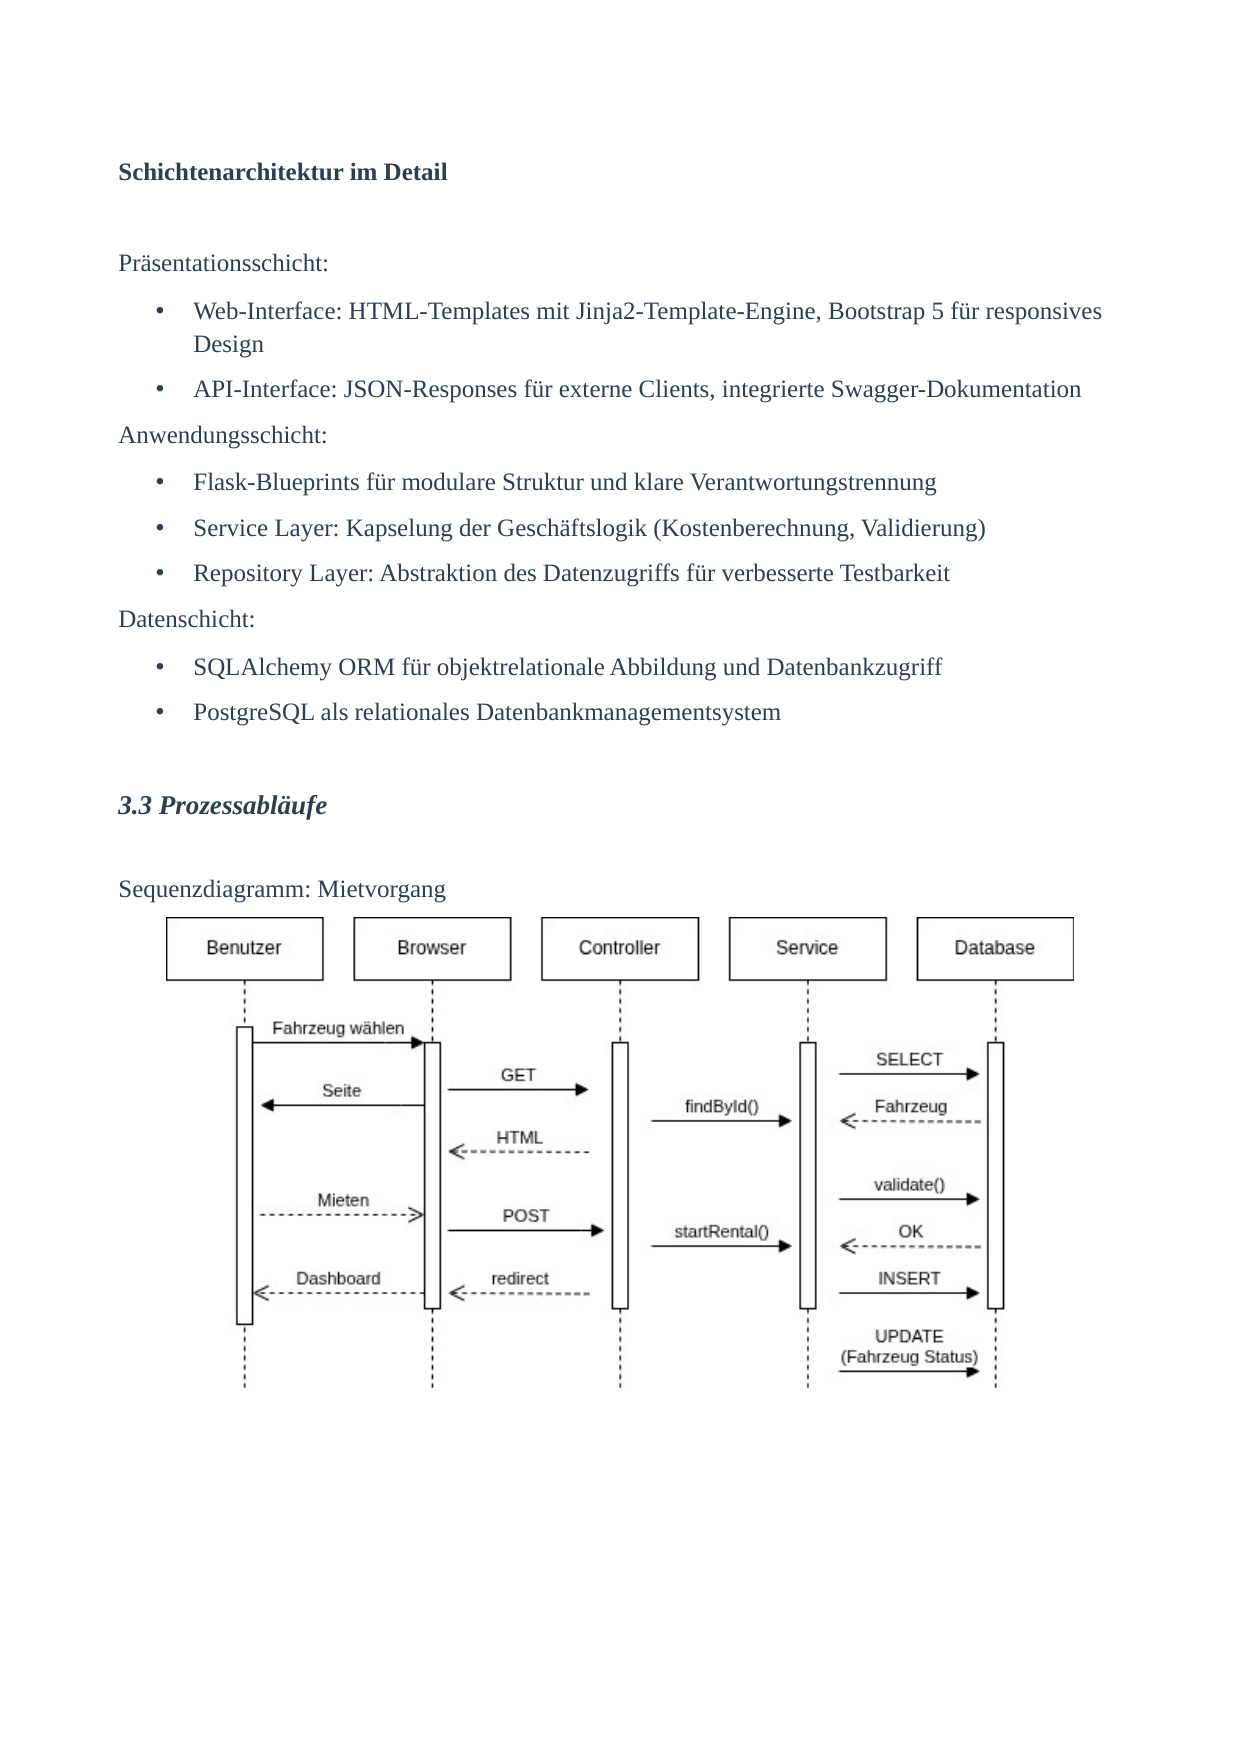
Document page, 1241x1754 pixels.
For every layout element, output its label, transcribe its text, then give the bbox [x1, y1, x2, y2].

text Anwendungsschicht: [118, 420, 1122, 448]
subtitle Sequenzdiagramm: Mietvorgang [118, 874, 1122, 903]
text Datenschicht: [118, 604, 1122, 633]
list Flask-Blueprints für modulare Struktur und klare Verantwortungstrennung [156, 467, 1122, 496]
list Web-Interface: HTML-Templates mit Jinja2-Template-Engine, Bootstrap 5 für responsives Design [156, 296, 1122, 357]
subtitle 3.3 Prozessabläufe [118, 789, 1122, 821]
list API-Interface: JSON-Responses für externe Clients, integrierte Swagger-Dokumentation [156, 374, 1122, 403]
subtitle Schichtenarchitektur im Detail [118, 157, 1122, 186]
text Präsentationsschicht: [118, 248, 1122, 277]
list SQLAlchemy ORM für objektrelationale Abbildung und Datenbankzugriff [156, 652, 1122, 680]
picture [166, 917, 1074, 1388]
list PostgreSQL als relationales Datenbankmanagementsystem [156, 697, 1122, 726]
list Service Layer: Kapselung der Geschäftslogik (Kostenberechnung, Validierung) [156, 513, 1122, 542]
list Repository Layer: Abstraktion des Datenzugriffs für verbesserte Testbarkeit [156, 558, 1122, 587]
